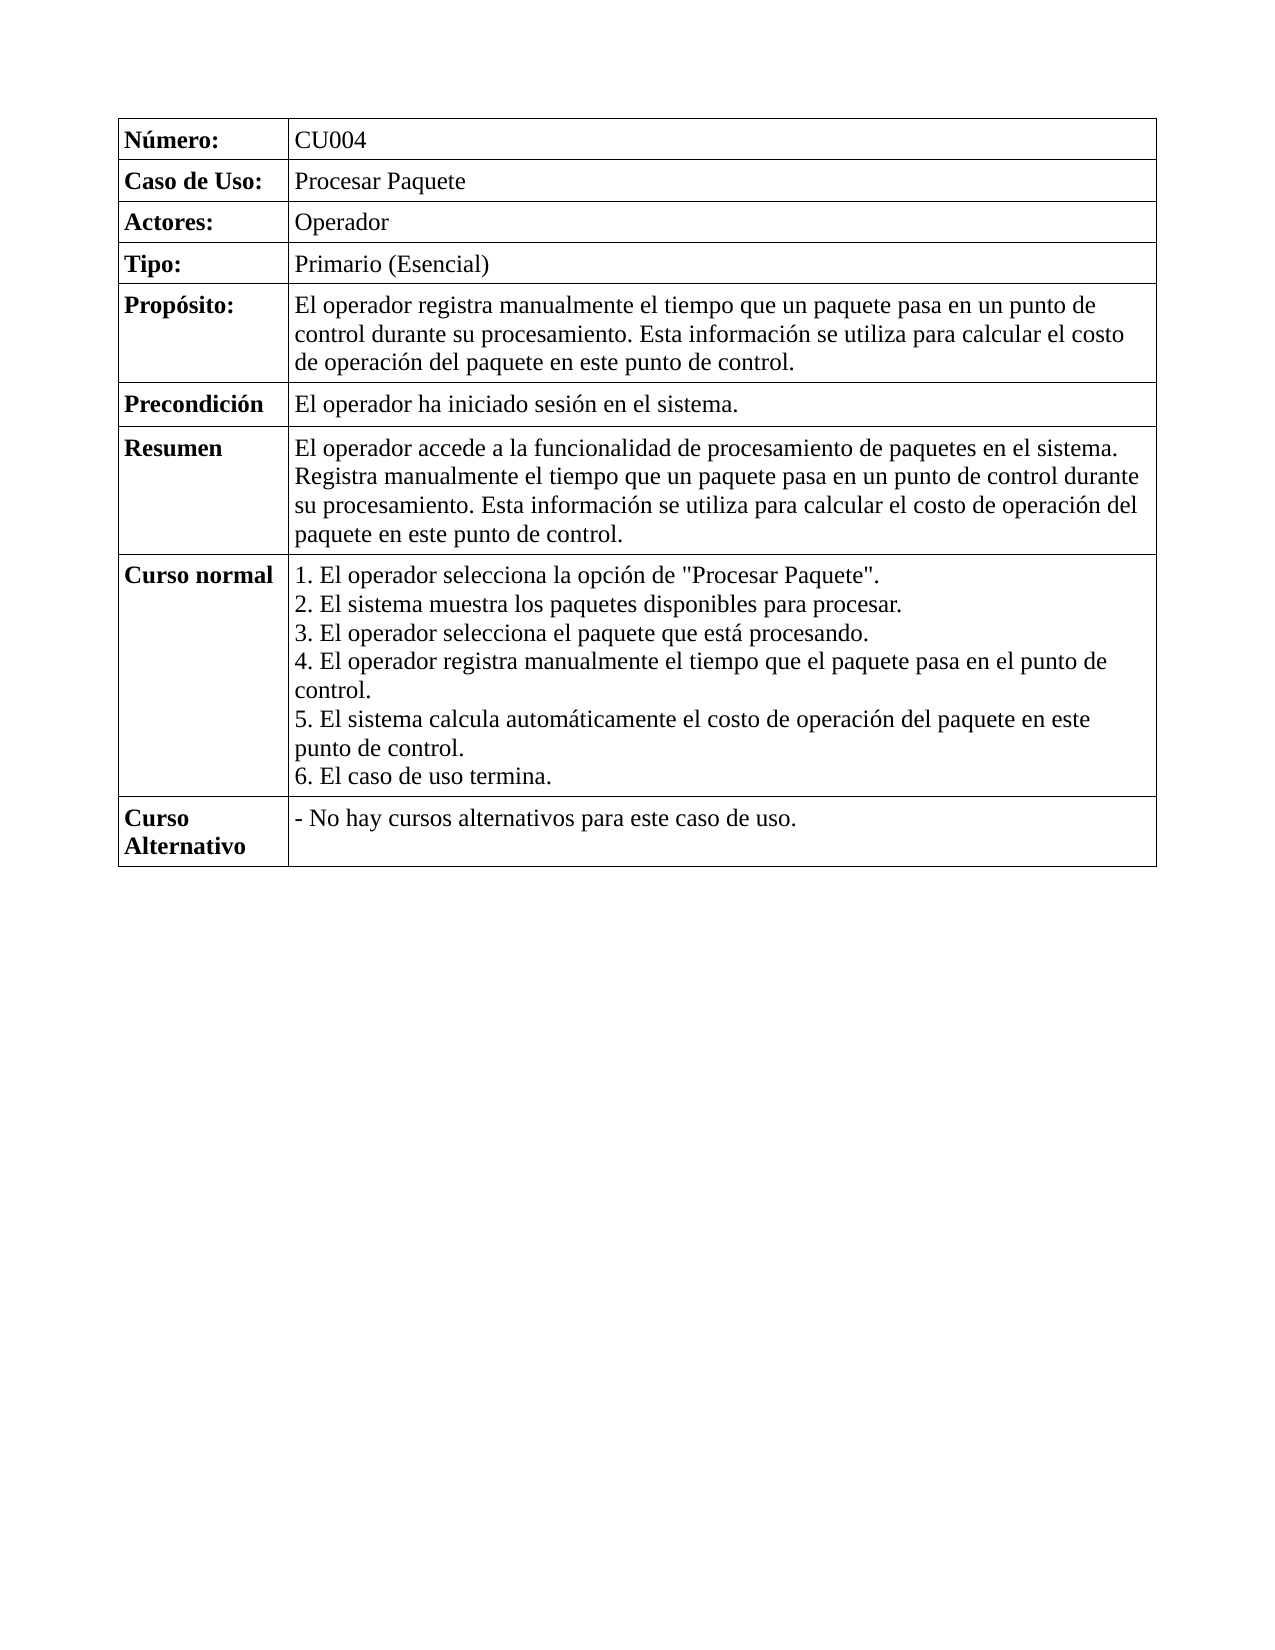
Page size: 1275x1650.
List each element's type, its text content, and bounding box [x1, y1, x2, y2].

table_cell Curso normal [119, 555, 288, 796]
table_header CU004 [289, 119, 1156, 159]
table_cell Tipo: [119, 243, 288, 283]
table_cell Actores: [119, 202, 288, 242]
table_cell Primario (Esencial) [289, 243, 1156, 283]
table_cell Procesar Paquete [289, 160, 1156, 201]
table_cell Resumen [119, 427, 288, 553]
table_cell Propósito: [119, 284, 288, 382]
table_cell Curso Alternativo [119, 797, 288, 866]
table_cell El operador ha iniciado sesión en el sistema. [289, 383, 1156, 426]
table_cell Operador [289, 202, 1156, 242]
table_cell 1. El operador selecciona la opción de "Procesar Paquete". 2. El sistema muestra los paquetes disponibles para procesar. 3. El operador selecciona el paquete que está procesando. 4. El operador registra manualmente el tiempo que el paquete pasa en el punto de control. 5. El sistema calcula automáticamente el costo de operación del paquete en este punto de control. 6. El caso de uso termina. [289, 555, 1156, 796]
table_cell El operador registra manualmente el tiempo que un paquete pasa en un punto de control durante su procesamiento. Esta información se utiliza para calcular el costo de operación del paquete en este punto de control. [289, 284, 1156, 382]
table_cell Caso de Uso: [119, 160, 288, 201]
table_cell - No hay cursos alternativos para este caso de uso. [289, 797, 1156, 866]
table_cell Precondición [119, 383, 288, 426]
table_header Número: [119, 119, 288, 159]
table_cell El operador accede a la funcionalidad de procesamiento de paquetes en el sistema. Registra manualmente el tiempo que un paquete pasa en un punto de control durante su procesamiento. Esta información se utiliza para calcular el costo de operación del paquete en este punto de control. [289, 427, 1156, 553]
